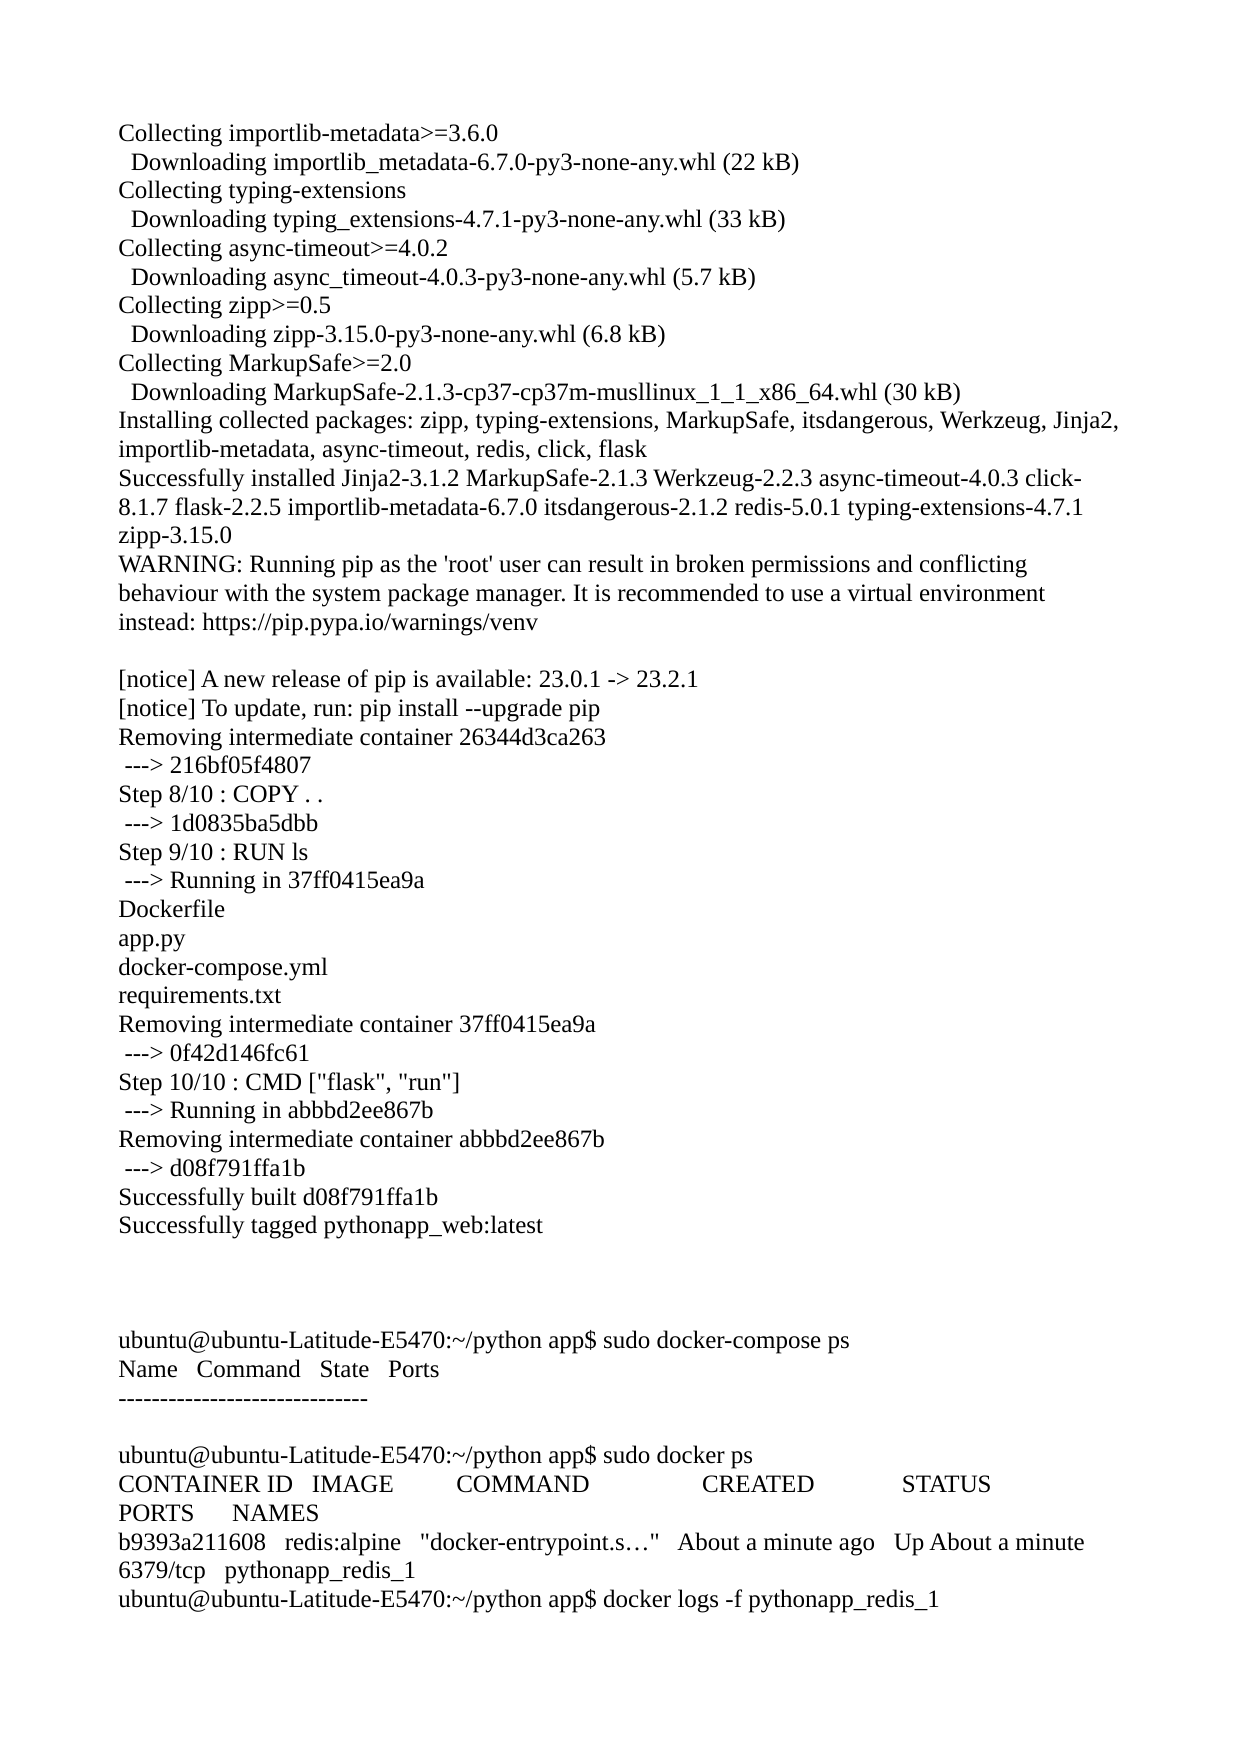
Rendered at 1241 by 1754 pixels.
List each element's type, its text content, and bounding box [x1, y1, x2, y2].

text app.py [118, 923, 1122, 952]
text ubuntu@ubuntu-Latitude-E5470:~/python app$ docker logs -f pythonapp_redis_1 [118, 1584, 1122, 1613]
text Removing intermediate container 26344d3ca263 [118, 722, 1122, 751]
text docker-compose.yml [118, 952, 1122, 981]
text [notice] To update, run: pip install --upgrade pip [118, 693, 1122, 722]
text Downloading MarkupSafe-2.1.3-cp37-cp37m-musllinux_1_1_x86_64.whl (30 kB) [118, 377, 1122, 406]
text Collecting zipp>=0.5 [118, 291, 1122, 319]
text ubuntu@ubuntu-Latitude-E5470:~/python app$ sudo docker ps [118, 1441, 1122, 1469]
text Collecting MarkupSafe>=2.0 [118, 348, 1122, 377]
text ------------------------------ [118, 1383, 1122, 1412]
text ubuntu@ubuntu-Latitude-E5470:~/python app$ sudo docker-compose ps [118, 1326, 1122, 1354]
text Dockerfile [118, 894, 1122, 923]
text Removing intermediate container abbbd2ee867b [118, 1124, 1122, 1153]
text ---> 0f42d146fc61 [118, 1038, 1122, 1067]
text Collecting importlib-metadata>=3.6.0 [118, 118, 1122, 147]
text Step 10/10 : CMD ["flask", "run"] [118, 1067, 1122, 1096]
text Removing intermediate container 37ff0415ea9a [118, 1009, 1122, 1038]
text b9393a211608 redis:alpine "docker-entrypoint.s…" About a minute ago Up About a minute 6379/tcp pythonapp_redis_1 [118, 1527, 1122, 1584]
text Downloading typing_extensions-4.7.1-py3-none-any.whl (33 kB) [118, 204, 1122, 233]
text CONTAINER ID IMAGE COMMAND CREATED STATUS PORTS NAMES [118, 1469, 1122, 1527]
text ---> 1d0835ba5dbb [118, 808, 1122, 837]
text Successfully tagged pythonapp_web:latest [118, 1211, 1122, 1239]
text Collecting async-timeout>=4.0.2 [118, 233, 1122, 262]
text ---> 216bf05f4807 [118, 751, 1122, 779]
text Installing collected packages: zipp, typing-extensions, MarkupSafe, itsdangerous, Werkzeug, Jinja2, importlib-metadata, async-timeout, redis, click, flask [118, 406, 1122, 463]
text Step 8/10 : COPY . . [118, 779, 1122, 808]
text Name Command State Ports [118, 1354, 1122, 1383]
text ---> d08f791ffa1b [118, 1153, 1122, 1182]
text Collecting typing-extensions [118, 176, 1122, 204]
text Successfully built d08f791ffa1b [118, 1182, 1122, 1211]
text Step 9/10 : RUN ls [118, 837, 1122, 866]
text ---> Running in 37ff0415ea9a [118, 866, 1122, 894]
text [notice] A new release of pip is available: 23.0.1 -> 23.2.1 [118, 664, 1122, 693]
text Successfully installed Jinja2-3.1.2 MarkupSafe-2.1.3 Werkzeug-2.2.3 async-timeout-4.0.3 click-8.1.7 flask-2.2.5 importlib-metadata-6.7.0 itsdangerous-2.1.2 redis-5.0.1 typing-extensions-4.7.1 zipp-3.15.0 [118, 463, 1122, 549]
text Downloading importlib_metadata-6.7.0-py3-none-any.whl (22 kB) [118, 147, 1122, 176]
text Downloading async_timeout-4.0.3-py3-none-any.whl (5.7 kB) [118, 262, 1122, 291]
text requirements.txt [118, 981, 1122, 1009]
text WARNING: Running pip as the 'root' user can result in broken permissions and conflicting behaviour with the system package manager. It is recommended to use a virtual environment instead: https://pip.pypa.io/warnings/venv [118, 549, 1122, 636]
text Downloading zipp-3.15.0-py3-none-any.whl (6.8 kB) [118, 319, 1122, 348]
text ---> Running in abbbd2ee867b [118, 1096, 1122, 1124]
